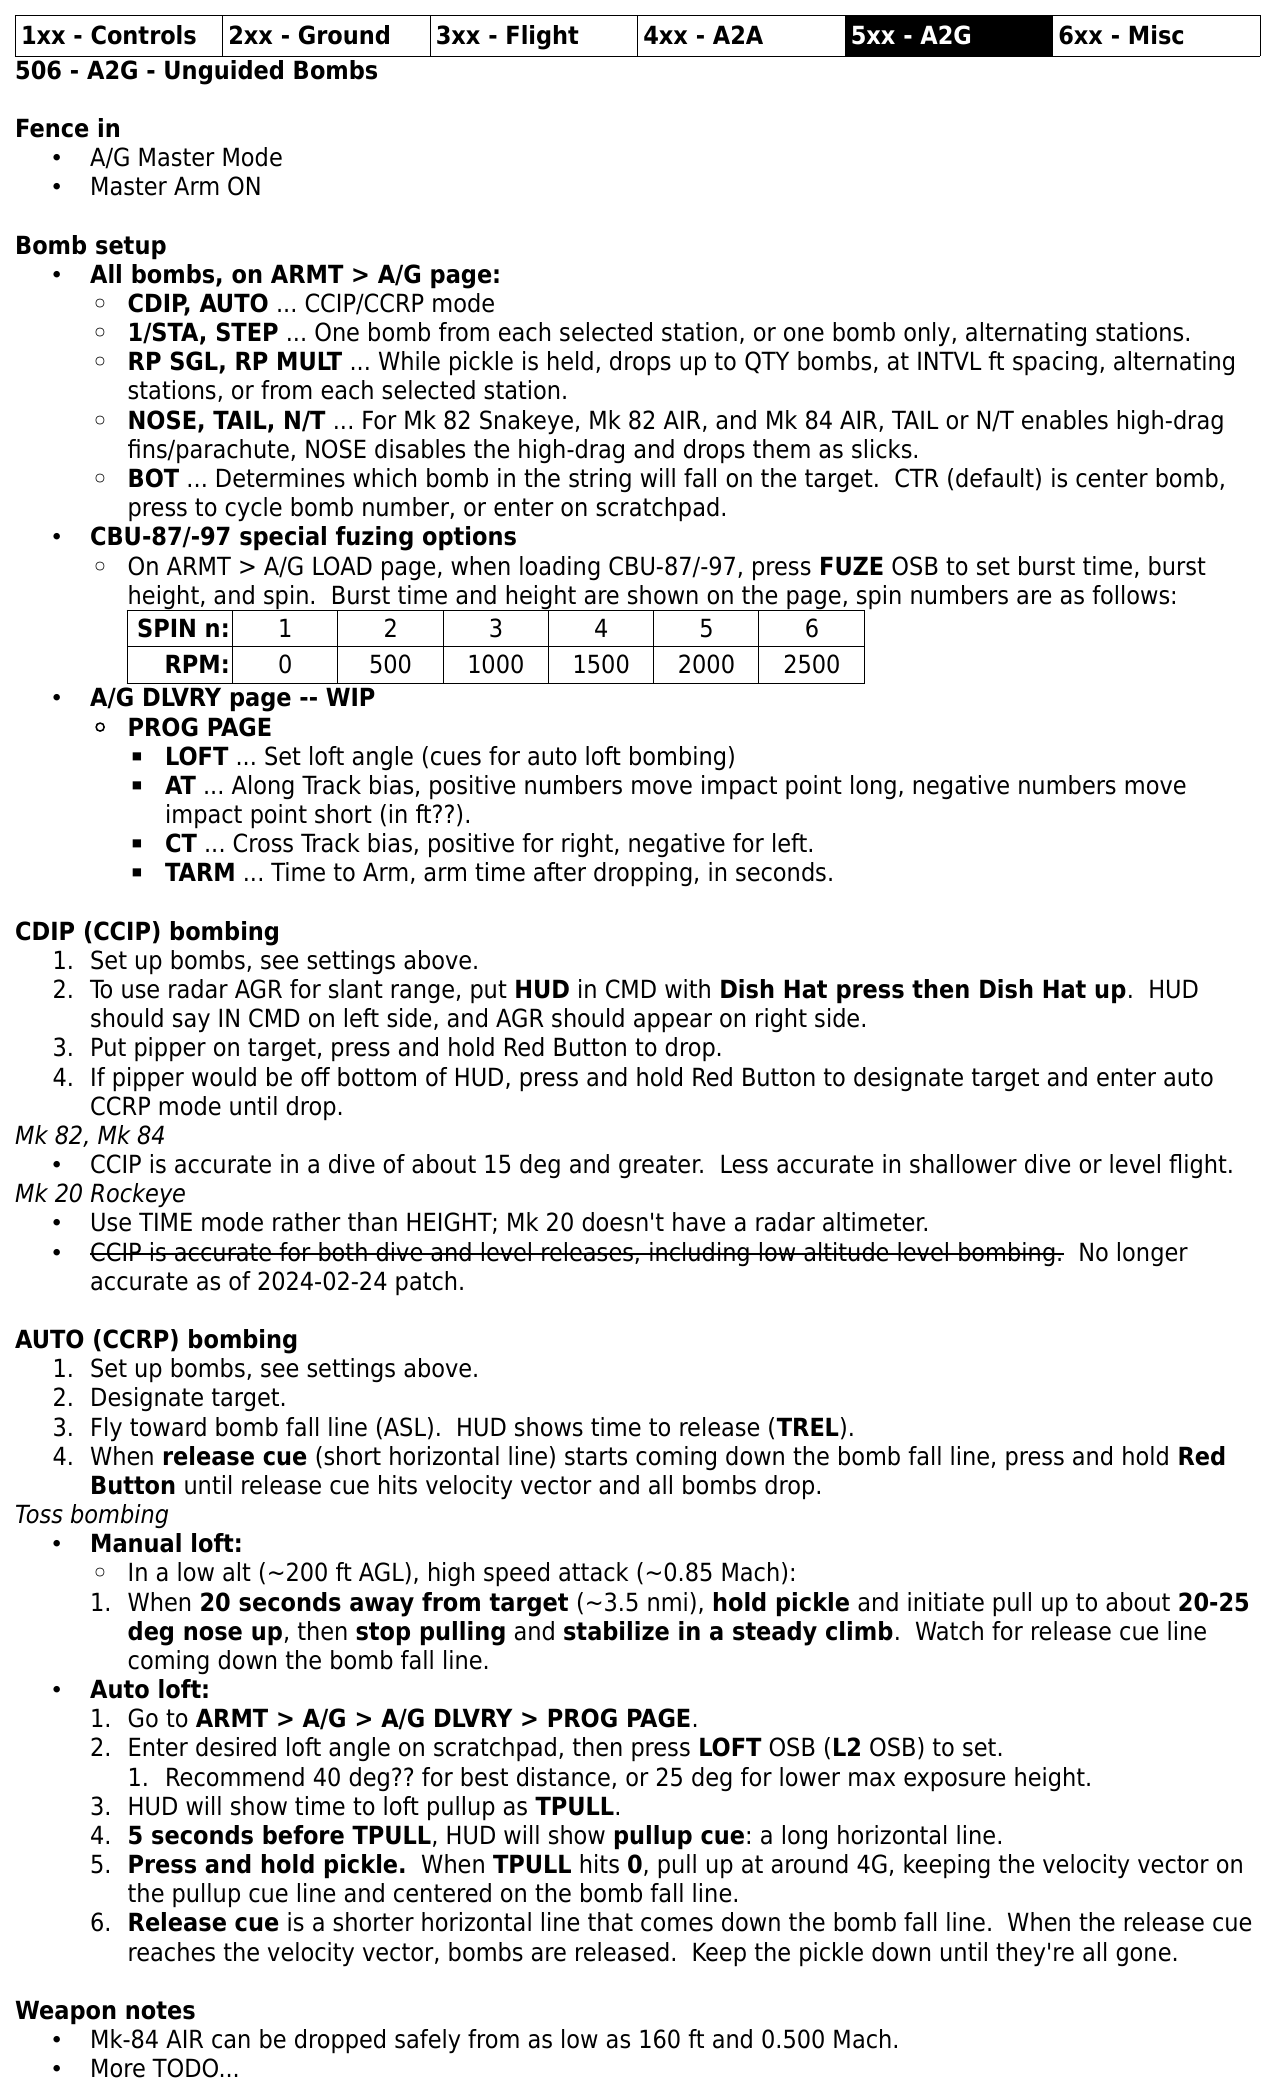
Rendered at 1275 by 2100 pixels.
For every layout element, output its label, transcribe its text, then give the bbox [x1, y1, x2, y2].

table_header 6xx - Misc [1053, 16, 1260, 56]
list Use TIME mode rather than HEIGHT; Mk 20 doesn't have a radar altimeter. [52, 1208, 1260, 1238]
text Weapon notes [15, 1996, 1260, 2025]
table_header 1 [233, 611, 337, 646]
list CT ... Cross Track bias, positive for right, negative for left. [127, 829, 1260, 858]
table_header 6 [759, 611, 864, 646]
list Go to ARMT > A/G > A/G DLVRY > PROG PAGE. [90, 1704, 1260, 1733]
text Fence in [15, 114, 1260, 143]
list In a low alt (~200 ft AGL), high speed attack (~0.85 Mach): [90, 1558, 1260, 1588]
list Press and hold pickle. When TPULL hits 0, pull up at around 4G, keeping the velocity vector on the pullup cue line and centered on the bomb fall line. [90, 1850, 1260, 1908]
list When 20 seconds away from target (~3.5 nmi), hold pickle and initiate pull up to about 20-25 deg nose up, then stop pulling and stabilize in a steady climb. Watch for release cue line coming down the bomb fall line. [90, 1588, 1260, 1675]
list To use radar AGR for slant range, put HUD in CMD with Dish Hat press then Dish Hat up. HUD should say IN CMD on left side, and AGR should appear on right side. [52, 975, 1260, 1033]
table_cell 0 [233, 647, 337, 682]
list CDIP, AUTO ... CCIP/CCRP mode [90, 289, 1260, 318]
table_header 4xx - A2A [638, 16, 845, 56]
list Enter desired loft angle on scratchpad, then press LOFT OSB (L2 OSB) to set. [90, 1733, 1260, 1763]
list Designate target. [52, 1383, 1260, 1413]
list CCIP is accurate for both dive and level releases, including low altitude level bombing. No longer accurate as of 2024-02-24 patch. [52, 1238, 1260, 1296]
list All bombs, on ARMT > A/G page: [52, 260, 1260, 289]
list Master Arm ON [52, 172, 1260, 202]
list HUD will show time to loft pullup as TPULL. [90, 1792, 1260, 1821]
text Bomb setup [15, 231, 1260, 260]
table_header 2xx - Ground [223, 16, 430, 56]
table_header 5xx - A2G [846, 16, 1052, 56]
list Release cue is a shorter horizontal line that comes down the bomb fall line. When the release cue reaches the velocity vector, bombs are released. Keep the pickle down until they're all gone. [90, 1908, 1260, 1967]
list CBU-87/-97 special fuzing options [52, 522, 1260, 552]
table_cell 1500 [549, 647, 653, 682]
list 5 seconds before TPULL, HUD will show pullup cue: a long horizontal line. [90, 1821, 1260, 1850]
list Set up bombs, see settings above. [52, 946, 1260, 975]
table_header 1xx - Controls [16, 16, 222, 56]
list Recommend 40 deg?? for best distance, or 25 deg for lower max exposure height. [127, 1763, 1260, 1792]
list Set up bombs, see settings above. [52, 1354, 1260, 1383]
table_cell 2500 [759, 647, 864, 682]
list RP SGL, RP MULT ... While pickle is held, drops up to QTY bombs, at INTVL ft spacing, alternating stations, or from each selected station. [90, 347, 1260, 406]
list Manual loft: [52, 1529, 1260, 1558]
list PROG PAGE [90, 713, 1260, 742]
list When release cue (short horizontal line) starts coming down the bomb fall line, press and hold Red Button until release cue hits velocity vector and all bombs drop. [52, 1442, 1260, 1500]
table_header 3 [444, 611, 548, 646]
table_cell 500 [338, 647, 443, 682]
text CDIP (CCIP) bombing [15, 917, 1260, 946]
list LOFT ... Set loft angle (cues for auto loft bombing) [127, 742, 1260, 771]
list AT ... Along Track bias, positive numbers move impact point long, negative numbers move impact point short (in ft??). [127, 771, 1260, 829]
list A/G Master Mode [52, 143, 1260, 172]
list On ARMT > A/G LOAD page, when loading CBU-87/-97, press FUZE OSB to set burst time, burst height, and spin. Burst time and height are shown on the page, spin numbers are as follows: [90, 552, 1260, 610]
text Mk 82, Mk 84 [15, 1121, 1260, 1150]
list Mk-84 AIR can be dropped safely from as low as 160 ft and 0.500 Mach. [52, 2025, 1260, 2054]
list BOT ... Determines which bomb in the string will fall on the target. CTR (default) is center bomb, press to cycle bomb number, or enter on scratchpad. [90, 464, 1260, 522]
table_cell 2000 [654, 647, 758, 682]
text 506 - A2G - Unguided Bombs [15, 57, 1260, 85]
list 1/STA, STEP ... One bomb from each selected station, or one bomb only, alternating stations. [90, 318, 1260, 347]
table_header 2 [338, 611, 443, 646]
list CCIP is accurate in a dive of about 15 deg and greater. Less accurate in shallower dive or level flight. [52, 1150, 1260, 1179]
list More TODO... [52, 2054, 1260, 2083]
list Auto loft: [52, 1675, 1260, 1704]
table_header 5 [654, 611, 758, 646]
text Toss bombing [15, 1500, 1260, 1529]
text AUTO (CCRP) bombing [15, 1325, 1260, 1354]
table_cell 1000 [444, 647, 548, 682]
list A/G DLVRY page -- WIP [52, 683, 1260, 713]
text Mk 20 Rockeye [15, 1179, 1260, 1208]
table_header SPIN n: [128, 611, 232, 646]
list Fly toward bomb fall line (ASL). HUD shows time to release (TREL). [52, 1413, 1260, 1442]
table_header 4 [549, 611, 653, 646]
table_cell RPM: [128, 647, 232, 682]
list NOSE, TAIL, N/T ... For Mk 82 Snakeye, Mk 82 AIR, and Mk 84 AIR, TAIL or N/T enables high-drag fins/parachute, NOSE disables the high-drag and drops them as slicks. [90, 406, 1260, 464]
list Put pipper on target, press and hold Red Button to drop. [52, 1033, 1260, 1063]
list If pipper would be off bottom of HUD, press and hold Red Button to designate target and enter auto CCRP mode until drop. [52, 1063, 1260, 1121]
list TARM ... Time to Arm, arm time after dropping, in seconds. [127, 858, 1260, 888]
table_header 3xx - Flight [431, 16, 637, 56]
